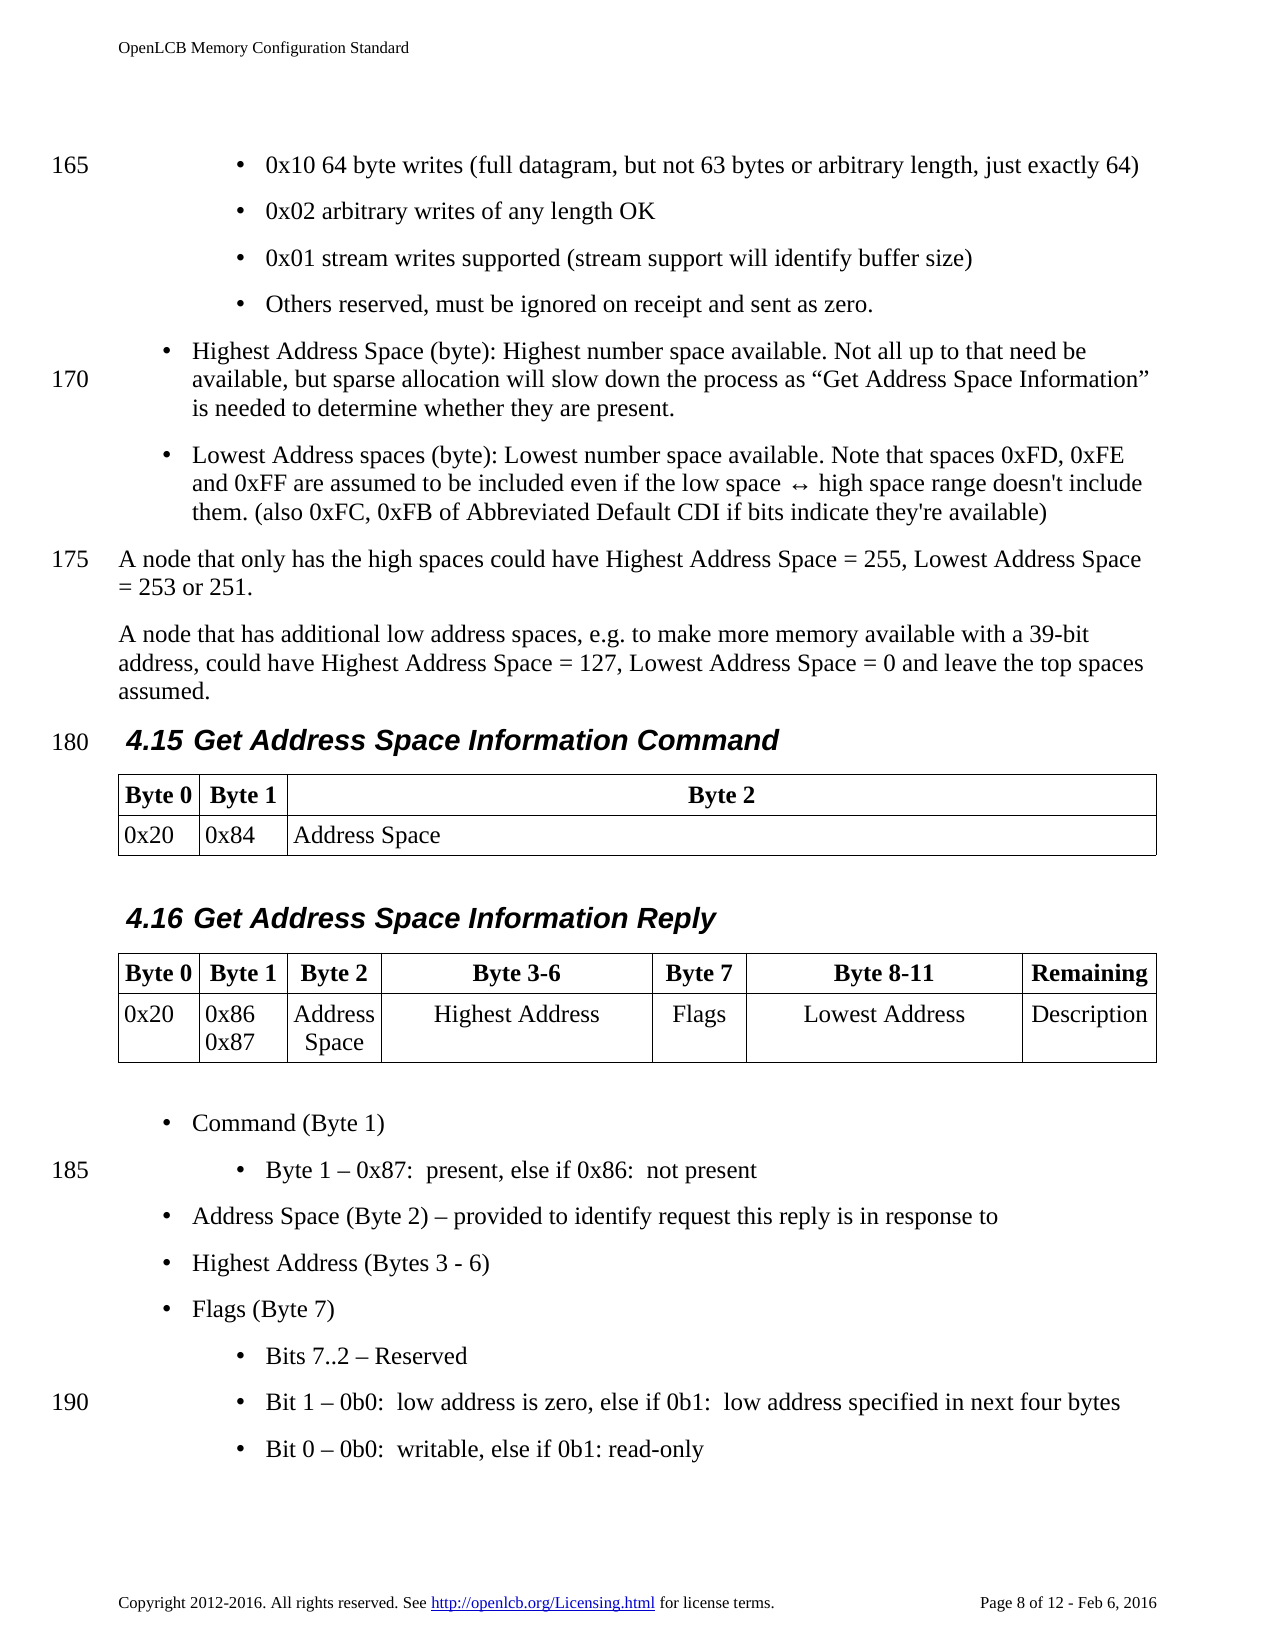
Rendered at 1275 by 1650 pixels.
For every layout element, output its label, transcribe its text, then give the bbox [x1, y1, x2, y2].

list Bit 0 – 0b0: writable, else if 0b1: read-only [236, 1434, 1157, 1462]
table_cell 0x86 0x87 [200, 994, 287, 1062]
subtitle Get Address Space Information Command [118, 723, 1157, 756]
list Byte 1 – 0x87: present, else if 0x86: not present [236, 1155, 1157, 1184]
list 0x02 arbitrary writes of any length OK [236, 196, 1157, 225]
table_cell Lowest Address [747, 994, 1022, 1062]
table_header Byte 8-11 [747, 954, 1022, 993]
table_cell Description [1023, 994, 1156, 1062]
table_header Byte 7 [653, 954, 746, 993]
table_header Byte 2 [288, 775, 1156, 814]
table_header Byte 2 [288, 954, 381, 993]
table_header Byte 3-6 [382, 954, 652, 993]
table_cell 0x20 [119, 994, 199, 1062]
list 0x01 stream writes supported (stream support will identify buffer size) [236, 243, 1157, 272]
list Bits 7..2 – Reserved [236, 1341, 1157, 1369]
subtitle Get Address Space Information Reply [118, 901, 1157, 935]
table_cell Address Space [288, 816, 1156, 855]
list Highest Address Space (byte): Highest number space available. Not all up to that need be available, but sparse allocation will slow down the process as “Get Address Space Information” is needed to determine whether they are present. [162, 336, 1157, 422]
table_header Remaining [1023, 954, 1156, 993]
list Others reserved, must be ignored on receipt and sent as zero. [236, 289, 1157, 318]
table_cell 0x84 [200, 816, 287, 855]
list Lowest Address spaces (byte): Lowest number space available. Note that spaces 0xFD, 0xFE and 0xFF are assumed to be included even if the low space ↔ high space range doesn't include them. (also 0xFC, 0xFB of Abbreviated Default CDI if bits indicate they're available) [162, 440, 1157, 526]
table_header Byte 1 [200, 954, 287, 993]
table_cell Address Space [288, 994, 381, 1062]
list Address Space (Byte 2) – provided to identify request this reply is in response to [162, 1201, 1157, 1230]
table_header Byte 0 [119, 954, 199, 993]
list Bit 1 – 0b0: low address is zero, else if 0b1: low address specified in next four bytes [236, 1387, 1157, 1416]
table_cell Highest Address [382, 994, 652, 1062]
table_cell Flags [653, 994, 746, 1062]
text A node that has additional low address spaces, e.g. to make more memory available with a 39-bit address, could have Highest Address Space = 127, Lowest Address Space = 0 and leave the top spaces assumed. [118, 619, 1157, 705]
list 0x10 64 byte writes (full datagram, but not 63 bytes or arbitrary length, just exactly 64) [236, 150, 1157, 179]
list Highest Address (Bytes 3 - 6) [162, 1248, 1157, 1277]
list Command (Byte 1) [162, 1108, 1157, 1137]
table_cell 0x20 [119, 816, 199, 855]
table_header Byte 0 [119, 775, 199, 814]
text A node that only has the high spaces could have Highest Address Space = 255, Lowest Address Space = 253 or 251. [118, 544, 1157, 601]
list Flags (Byte 7) [162, 1294, 1157, 1323]
table_header Byte 1 [200, 775, 287, 814]
